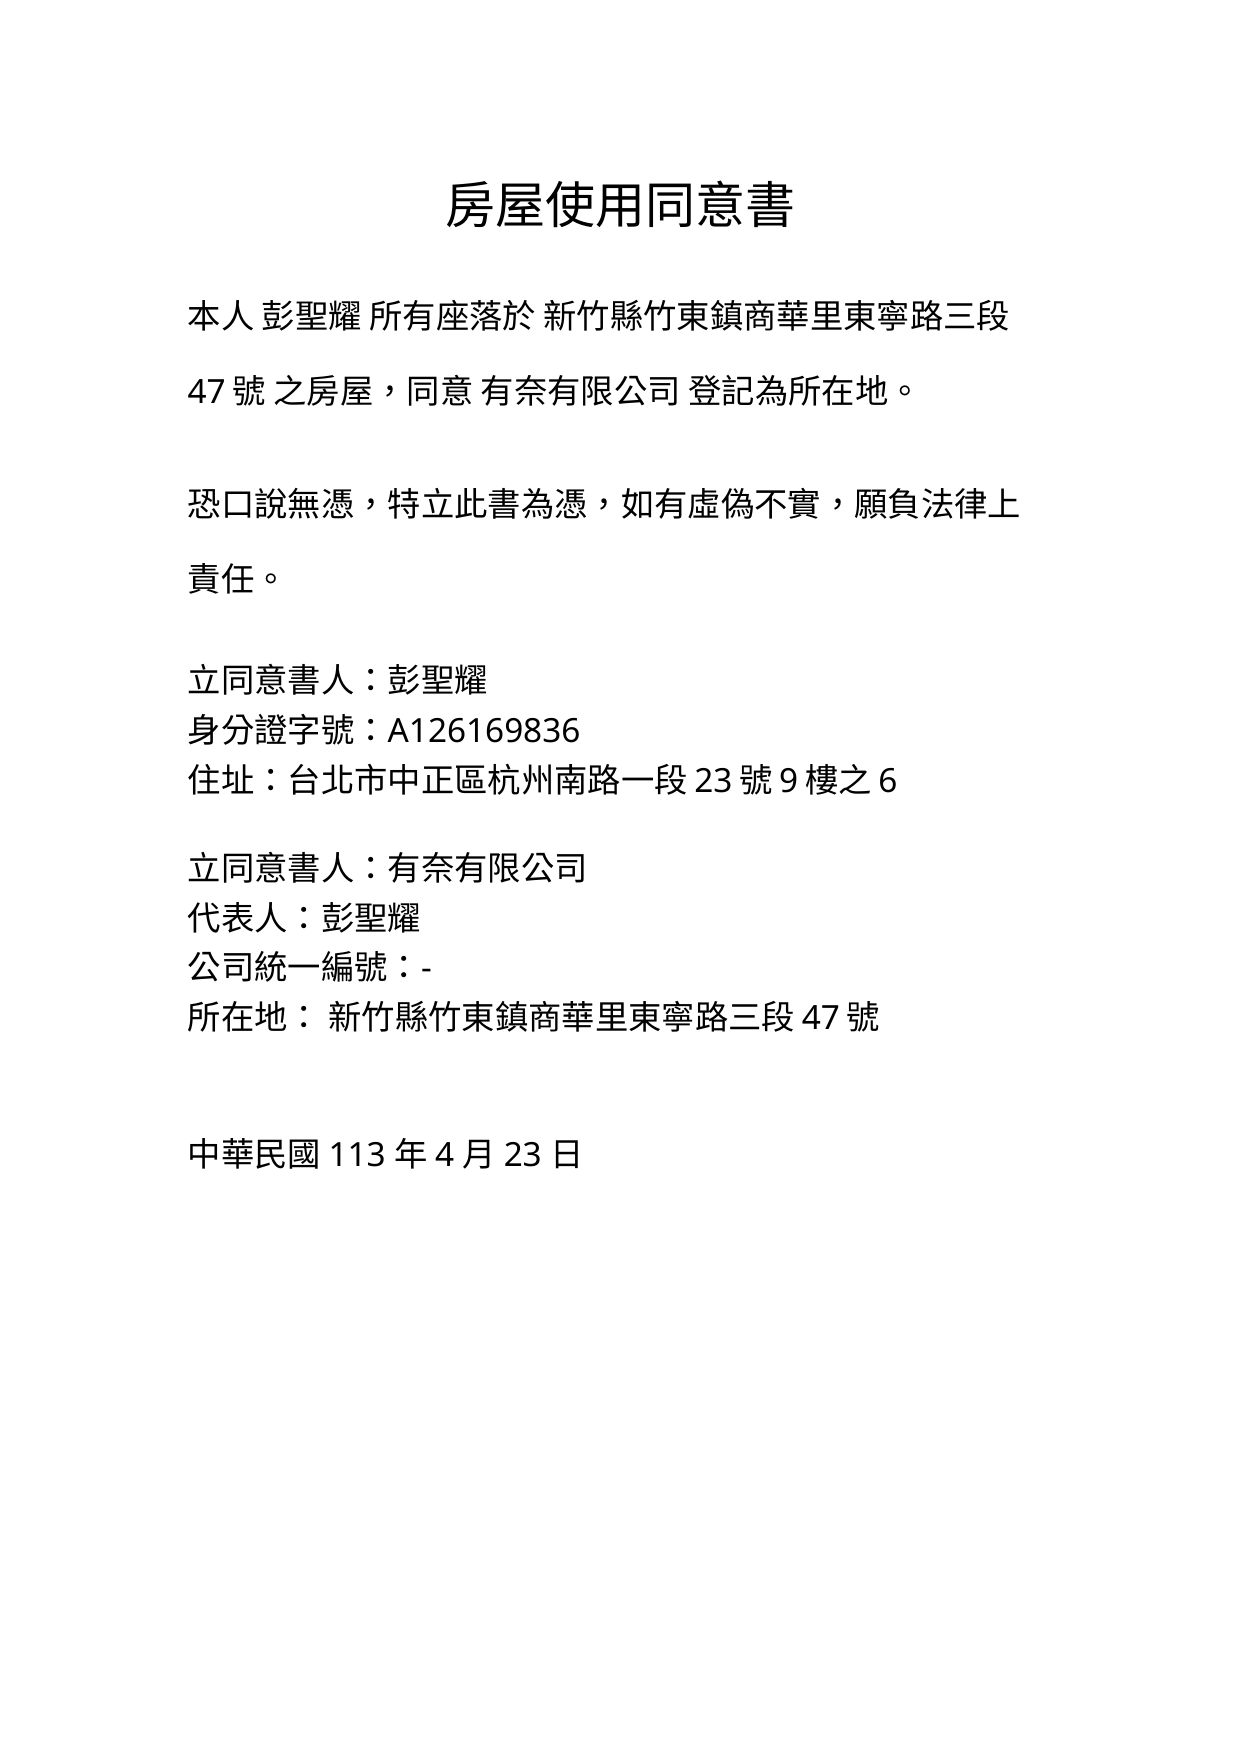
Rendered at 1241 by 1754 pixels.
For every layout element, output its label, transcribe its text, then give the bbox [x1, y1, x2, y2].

text 房屋使用同意書 [187, 164, 1053, 239]
text 代表人：彭聖耀 [187, 889, 1053, 939]
text 公司統一編號：- [187, 939, 1053, 989]
text 立同意書人：有奈有限公司 [187, 839, 1053, 889]
text 本人 彭聖耀 所有座落於 新竹縣竹東鎮商華里東寧路三段47號 之房屋，同意 有奈有限公司 登記為所在地。 [187, 277, 1053, 427]
text 中華民國 113 年 4 月 23 日 [187, 1114, 1053, 1189]
text 身分證字號：A126169836 [187, 702, 1053, 752]
text 所在地： 新竹縣竹東鎮商華里東寧路三段47號 [187, 989, 1053, 1039]
text 立同意書人：彭聖耀 [187, 652, 1053, 702]
text 恐口說無憑，特立此書為憑，如有虛偽不實，願負法律上責任。 [187, 464, 1053, 614]
text 住址：台北市中正區杭州南路一段23號9樓之6 [187, 752, 1053, 802]
